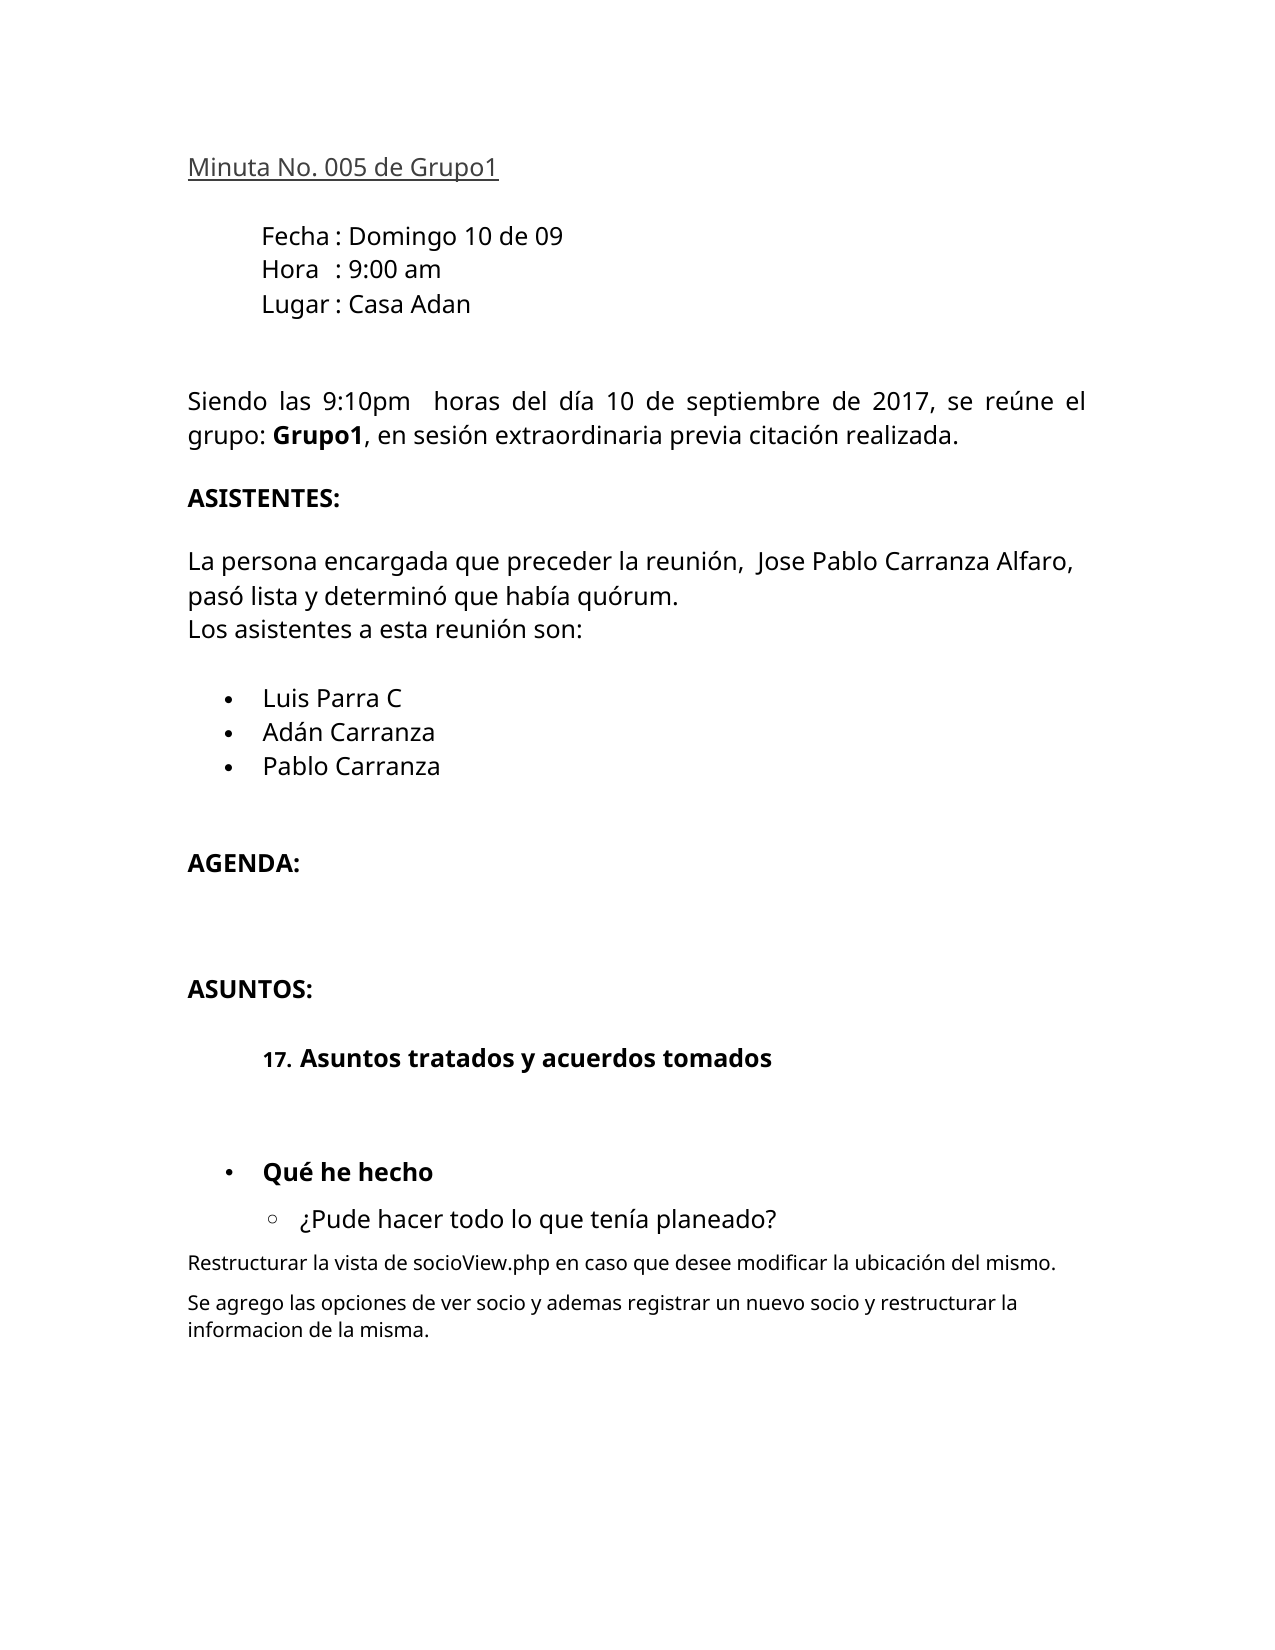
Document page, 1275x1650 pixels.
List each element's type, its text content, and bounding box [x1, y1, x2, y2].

text Se agrego las opciones de ver socio y ademas registrar un nuevo socio y restructurar la informacion de la misma. [187, 1288, 1087, 1344]
list Luis Parra C [225, 680, 1087, 714]
text Lugar : Casa Adan [187, 286, 1087, 320]
list Pablo Carranza [225, 748, 1087, 782]
text Restructurar la vista de socioView.php en caso que desee modificar la ubicación del mismo. [187, 1248, 1087, 1276]
text Fecha : Domingo 10 de 09 [187, 218, 1087, 252]
text AGENDA: [187, 846, 1087, 880]
list Qué he hecho [225, 1155, 1087, 1189]
text Los asistentes a esta reunión son: [187, 612, 1087, 646]
text ASISTENTES: [187, 481, 1087, 515]
list ¿Pude hacer todo lo que tenía planeado? [262, 1202, 1087, 1236]
text ASUNTOS: [187, 972, 1087, 1006]
list Adán Carranza [225, 714, 1087, 748]
text La persona encargada que preceder la reunión, Jose Pablo Carranza Alfaro, pasó lista y determinó que había quórum. [187, 544, 1087, 612]
text Siendo las 9:10pm horas del día 10 de septiembre de 2017, se reúne el grupo: Grupo1, en sesión extraordinaria previa citación realizada. [187, 383, 1087, 452]
text Minuta No. 005 de Grupo1 [187, 150, 1087, 184]
list Asuntos tratados y acuerdos tomados [262, 1040, 1087, 1074]
text Hora : 9:00 am [187, 252, 1087, 286]
